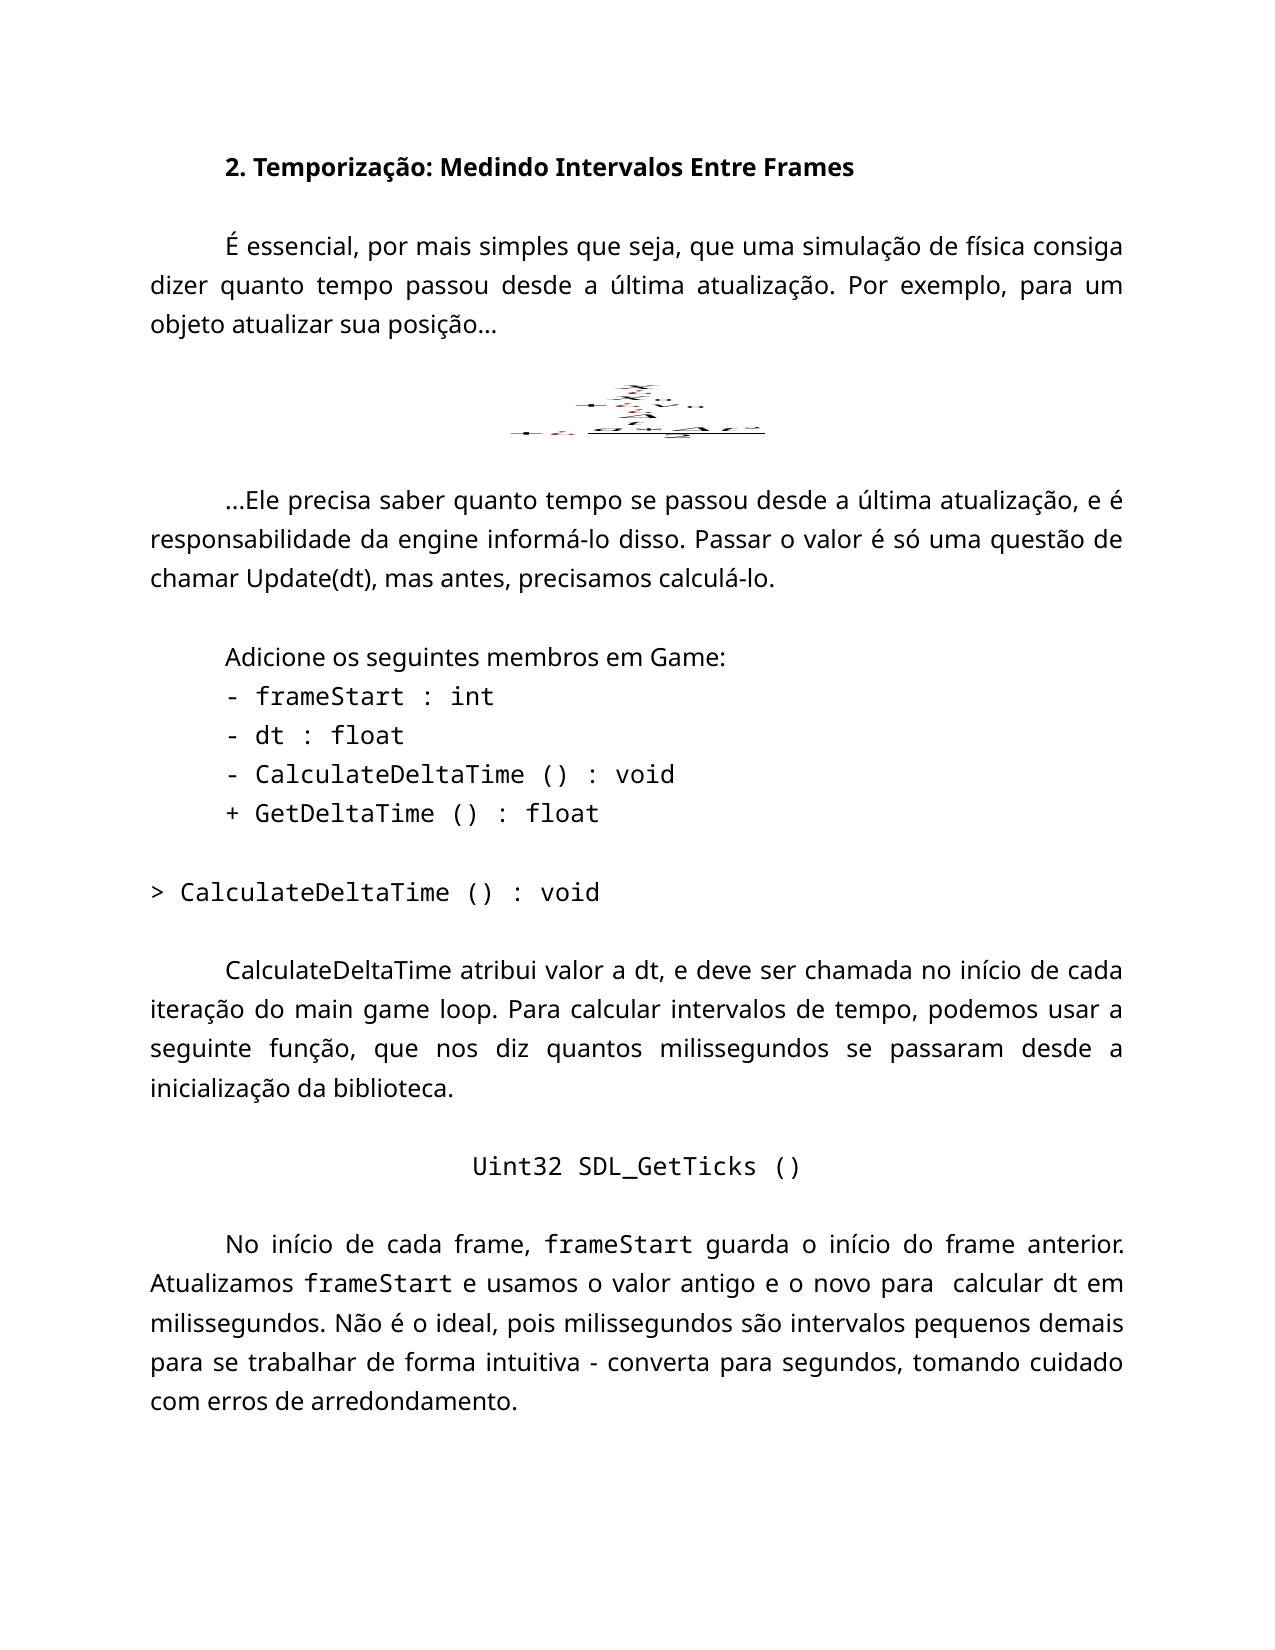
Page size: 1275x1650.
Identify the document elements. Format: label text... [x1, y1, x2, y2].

text 2. Temporização: Medindo Intervalos Entre Frames [150, 150, 1125, 184]
text CalculateDeltaTime atribui valor a dt, e deve ser chamada no início de cada iteração do main game loop. Para calcular intervalos de tempo, podemos usar a seguinte função, que nos diz quantos milissegundos se passaram desde a inicialização da biblioteca. [150, 953, 1125, 1104]
text - frameStart : int [150, 678, 1125, 713]
text Uint32 SDL_GetTicks () [150, 1148, 1125, 1183]
text + GetDeltaTime () : float [150, 796, 1125, 830]
text No início de cada frame, frameStart guarda o início do frame anterior. Atualizamos frameStart e usamos o valor antigo e o novo para calcular dt em milissegundos. Não é o ideal, pois milissegundos são intervalos pequenos demais para se trabalhar de forma intuitiva - converta para segundos, tomando cuidado com erros de arredondamento. [150, 1227, 1125, 1418]
text Adicione os seguintes membros em Game: [150, 639, 1125, 673]
text - dt : float [150, 718, 1125, 752]
text ...Ele precisa saber quanto tempo se passou desde a última atualização, e é responsabilidade da engine informá-lo disso. Passar o valor é só uma questão de chamar Update(dt), mas antes, precisamos calculá-lo. [150, 483, 1125, 595]
text > CalculateDeltaTime () : void [150, 874, 1125, 908]
text É essencial, por mais simples que seja, que uma simulação de física consiga dizer quanto tempo passou desde a última atualização. Por exemplo, para um objeto atualizar sua posição… [150, 228, 1125, 341]
text - CalculateDeltaTime () : void [150, 757, 1125, 791]
